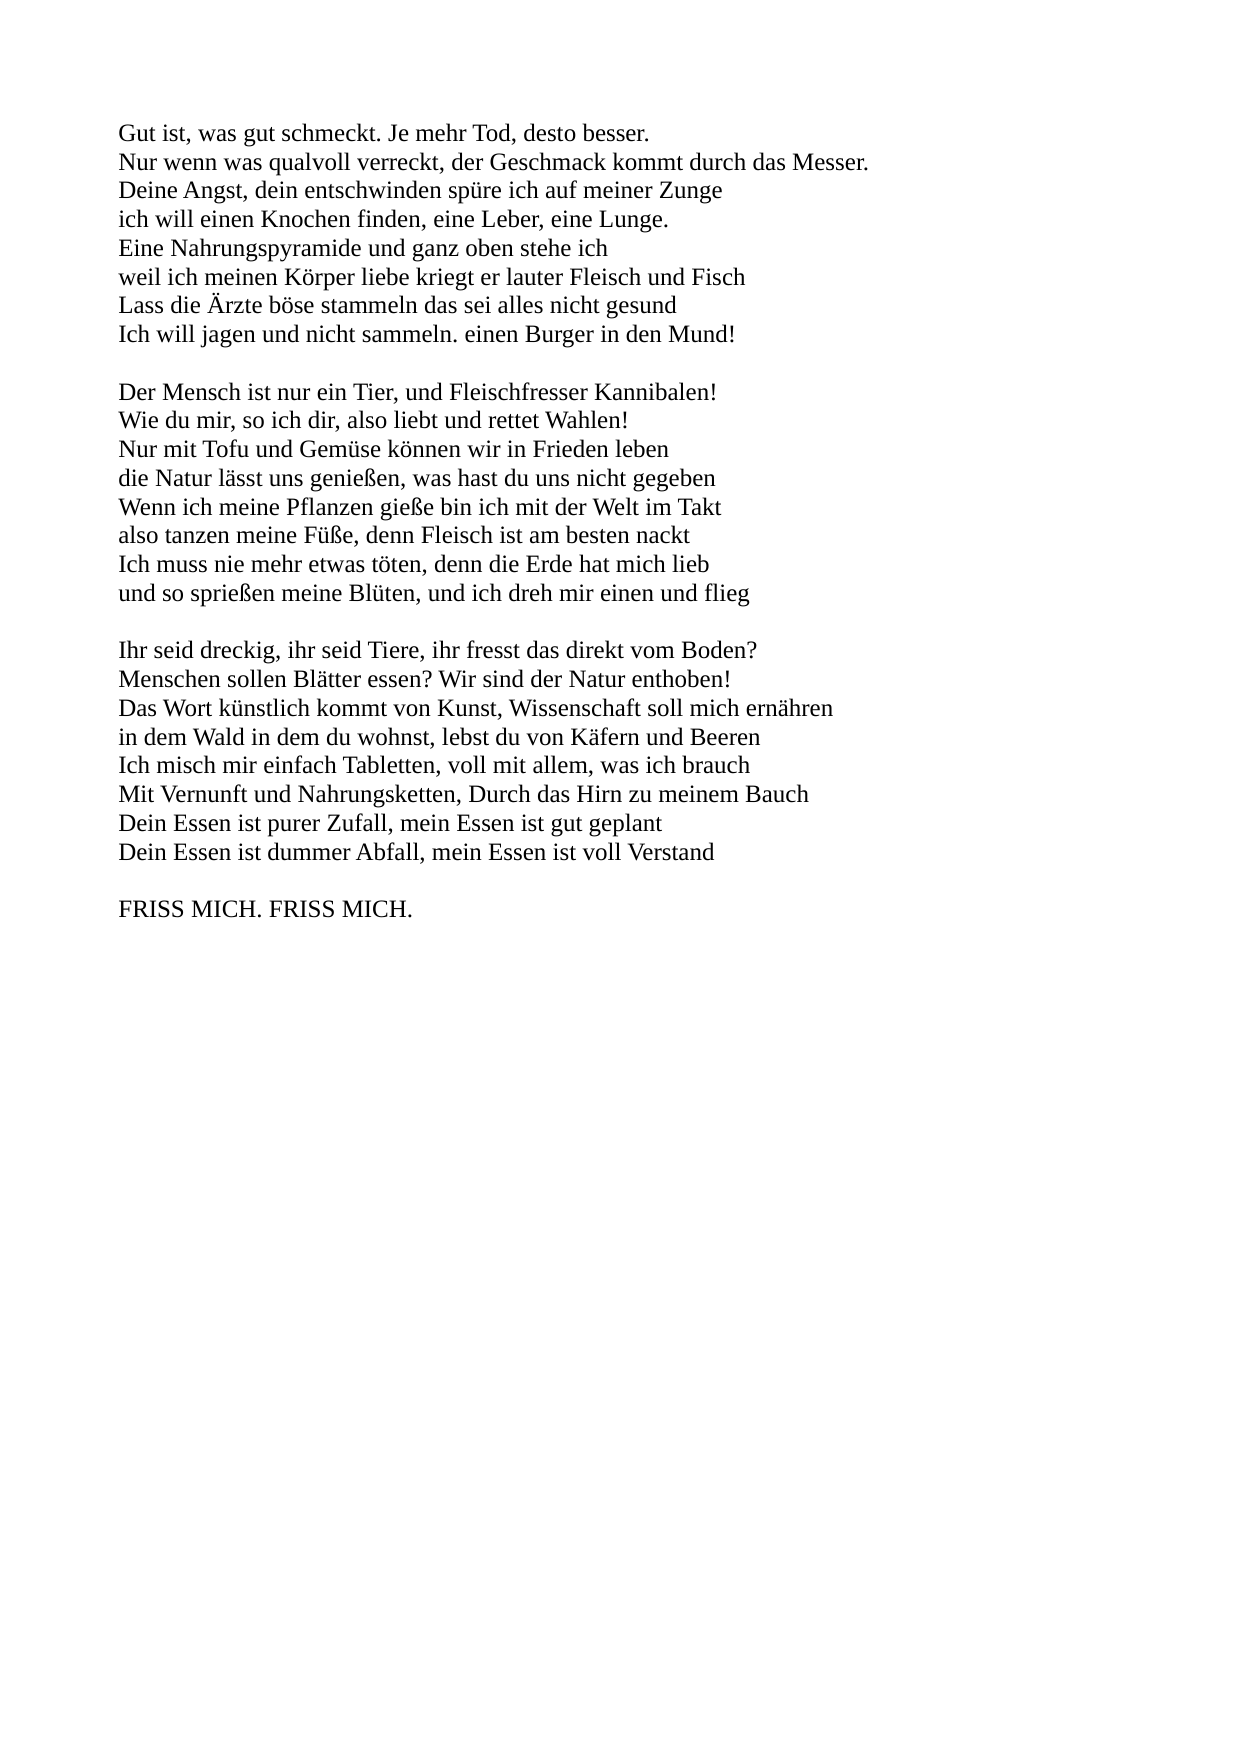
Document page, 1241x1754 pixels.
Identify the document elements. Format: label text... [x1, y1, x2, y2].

text Wie du mir, so ich dir, also liebt und rettet Wahlen! [118, 406, 1122, 434]
text die Natur lässt uns genießen, was hast du uns nicht gegeben [118, 463, 1122, 492]
text Dein Essen ist purer Zufall, mein Essen ist gut geplant [118, 808, 1122, 837]
text FRISS MICH. FRISS MICH. [118, 894, 1122, 923]
text Dein Essen ist dummer Abfall, mein Essen ist voll Verstand [118, 837, 1122, 866]
text Eine Nahrungspyramide und ganz oben stehe ich [118, 233, 1122, 262]
text Lass die Ärzte böse stammeln das sei alles nicht gesund [118, 291, 1122, 319]
text Nur mit Tofu und Gemüse können wir in Frieden leben [118, 434, 1122, 463]
text Ich will jagen und nicht sammeln. einen Burger in den Mund! [118, 319, 1122, 348]
text ich will einen Knochen finden, eine Leber, eine Lunge. [118, 204, 1122, 233]
text Mit Vernunft und Nahrungsketten, Durch das Hirn zu meinem Bauch [118, 779, 1122, 808]
text und so sprießen meine Blüten, und ich dreh mir einen und flieg [118, 578, 1122, 607]
text also tanzen meine Füße, denn Fleisch ist am besten nackt [118, 521, 1122, 549]
text Wenn ich meine Pflanzen gieße bin ich mit der Welt im Takt [118, 492, 1122, 521]
text Der Mensch ist nur ein Tier, und Fleischfresser Kannibalen! [118, 377, 1122, 406]
text in dem Wald in dem du wohnst, lebst du von Käfern und Beeren [118, 722, 1122, 751]
text Menschen sollen Blätter essen? Wir sind der Natur enthoben! [118, 664, 1122, 693]
text Deine Angst, dein entschwinden spüre ich auf meiner Zunge [118, 176, 1122, 204]
text weil ich meinen Körper liebe kriegt er lauter Fleisch und Fisch [118, 262, 1122, 291]
text Das Wort künstlich kommt von Kunst, Wissenschaft soll mich ernähren [118, 693, 1122, 722]
text Ihr seid dreckig, ihr seid Tiere, ihr fresst das direkt vom Boden? [118, 636, 1122, 664]
text Ich misch mir einfach Tabletten, voll mit allem, was ich brauch [118, 751, 1122, 779]
text Ich muss nie mehr etwas töten, denn die Erde hat mich lieb [118, 549, 1122, 578]
text Nur wenn was qualvoll verreckt, der Geschmack kommt durch das Messer. [118, 147, 1122, 176]
text Gut ist, was gut schmeckt. Je mehr Tod, desto besser. [118, 118, 1122, 147]
